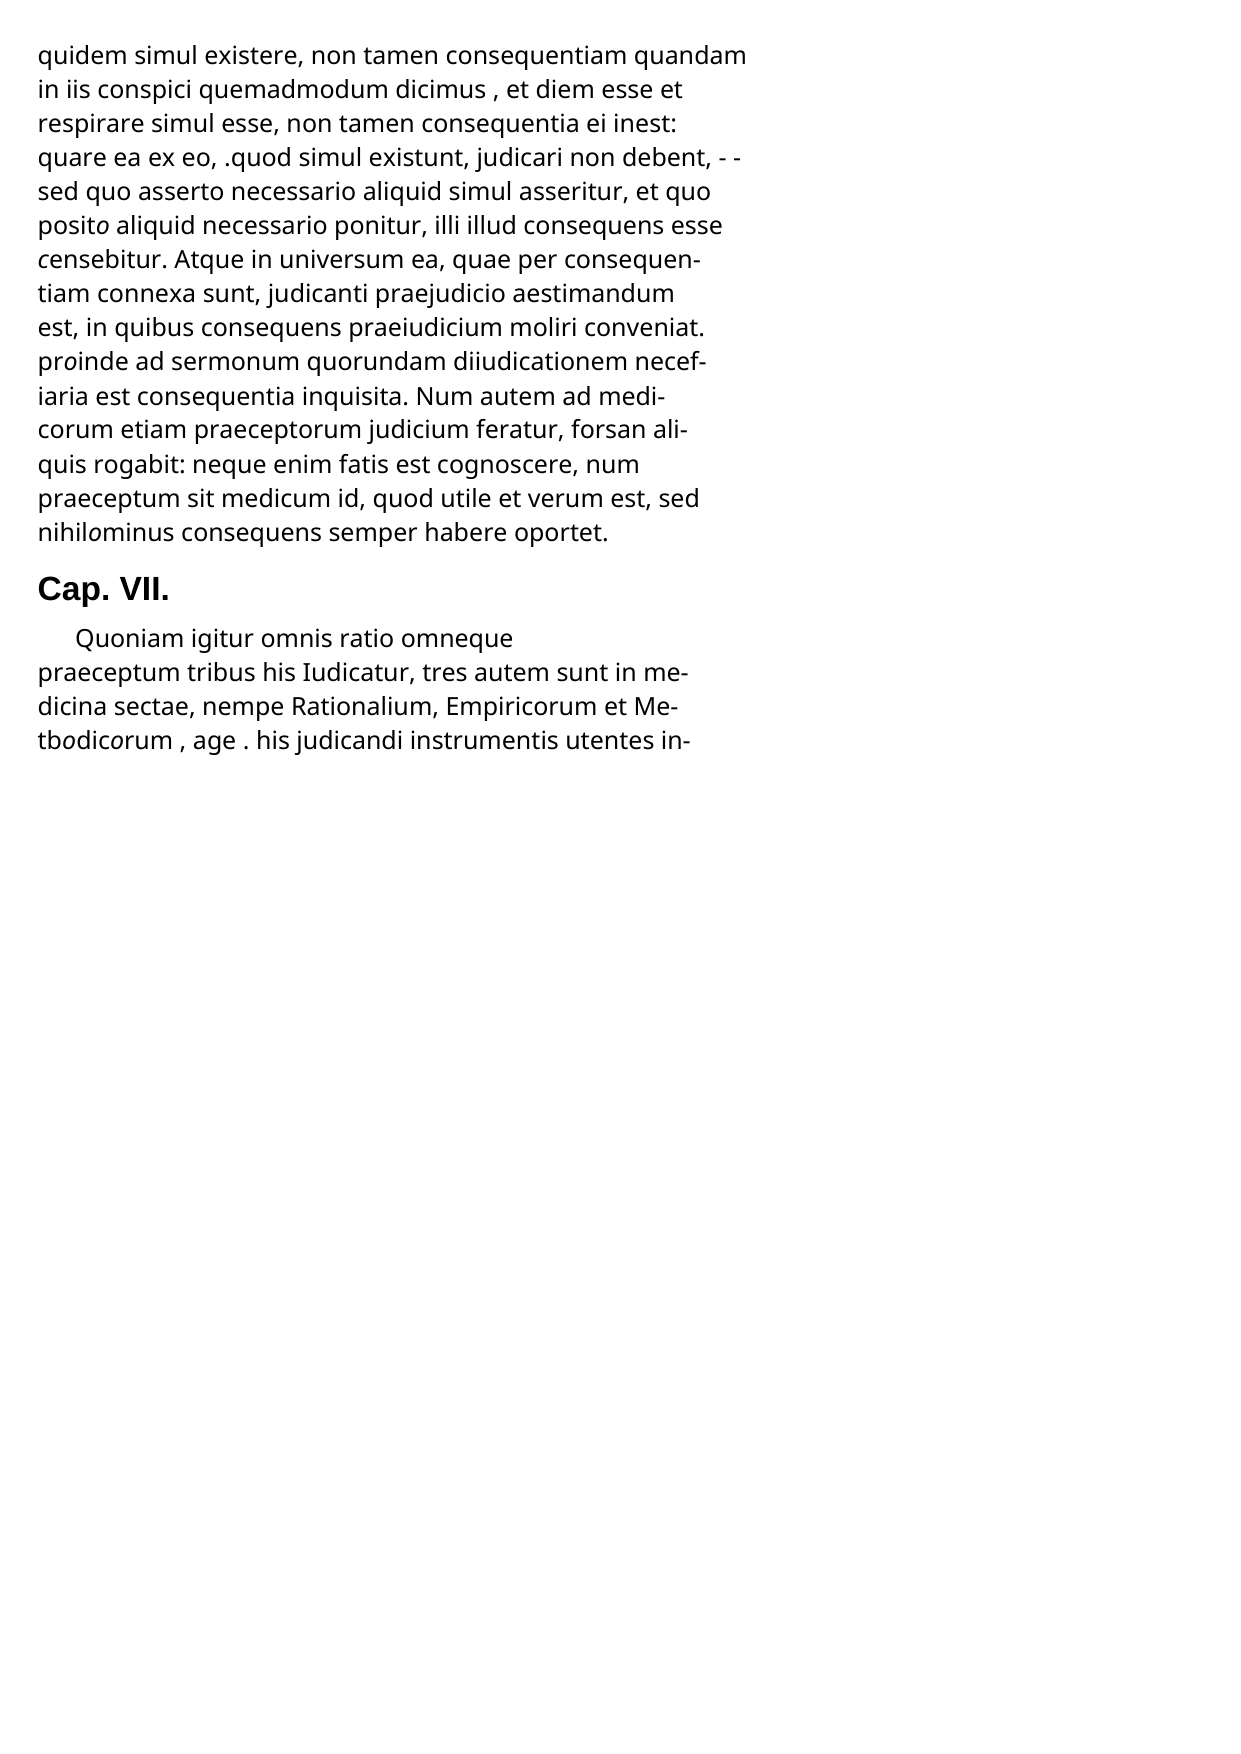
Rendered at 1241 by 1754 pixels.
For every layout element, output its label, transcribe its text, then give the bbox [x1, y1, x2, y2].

text Quoniam igitur omnis ratio omneque praeceptum tribus his Iudicatur, tres autem sunt in me- dicina sectae, nempe Rationalium, Empiricorum et Me- tbodicorum , age . his judicandi instrumentis utentes in- [37, 620, 1203, 757]
subtitle Cap. VII. [37, 569, 1203, 608]
text quidem simul existere, non tamen consequentiam quandam in iis conspici quemadmodum dicimus , et diem esse et respirare simul esse, non tamen consequentia ei inest: quare ea ex eo, .quod simul existunt, judicari non debent, - - sed quo asserto necessario aliquid simul asseritur, et quo posito aliquid necessario ponitur, illi illud consequens esse censebitur. Atque in universum ea, quae per consequen- tiam connexa sunt, judicanti praejudicio aestimandum est, in quibus consequens praeiudicium moliri conveniat. proinde ad sermonum quorundam diiudicationem necef- iaria est consequentia inquisita. Num autem ad medi- corum etiam praeceptorum judicium feratur, forsan ali- quis rogabit: neque enim fatis est cognoscere, num praeceptum sit medicum id, quod utile et verum est, sed nihilominus consequens semper habere oportet. [37, 37, 1203, 548]
